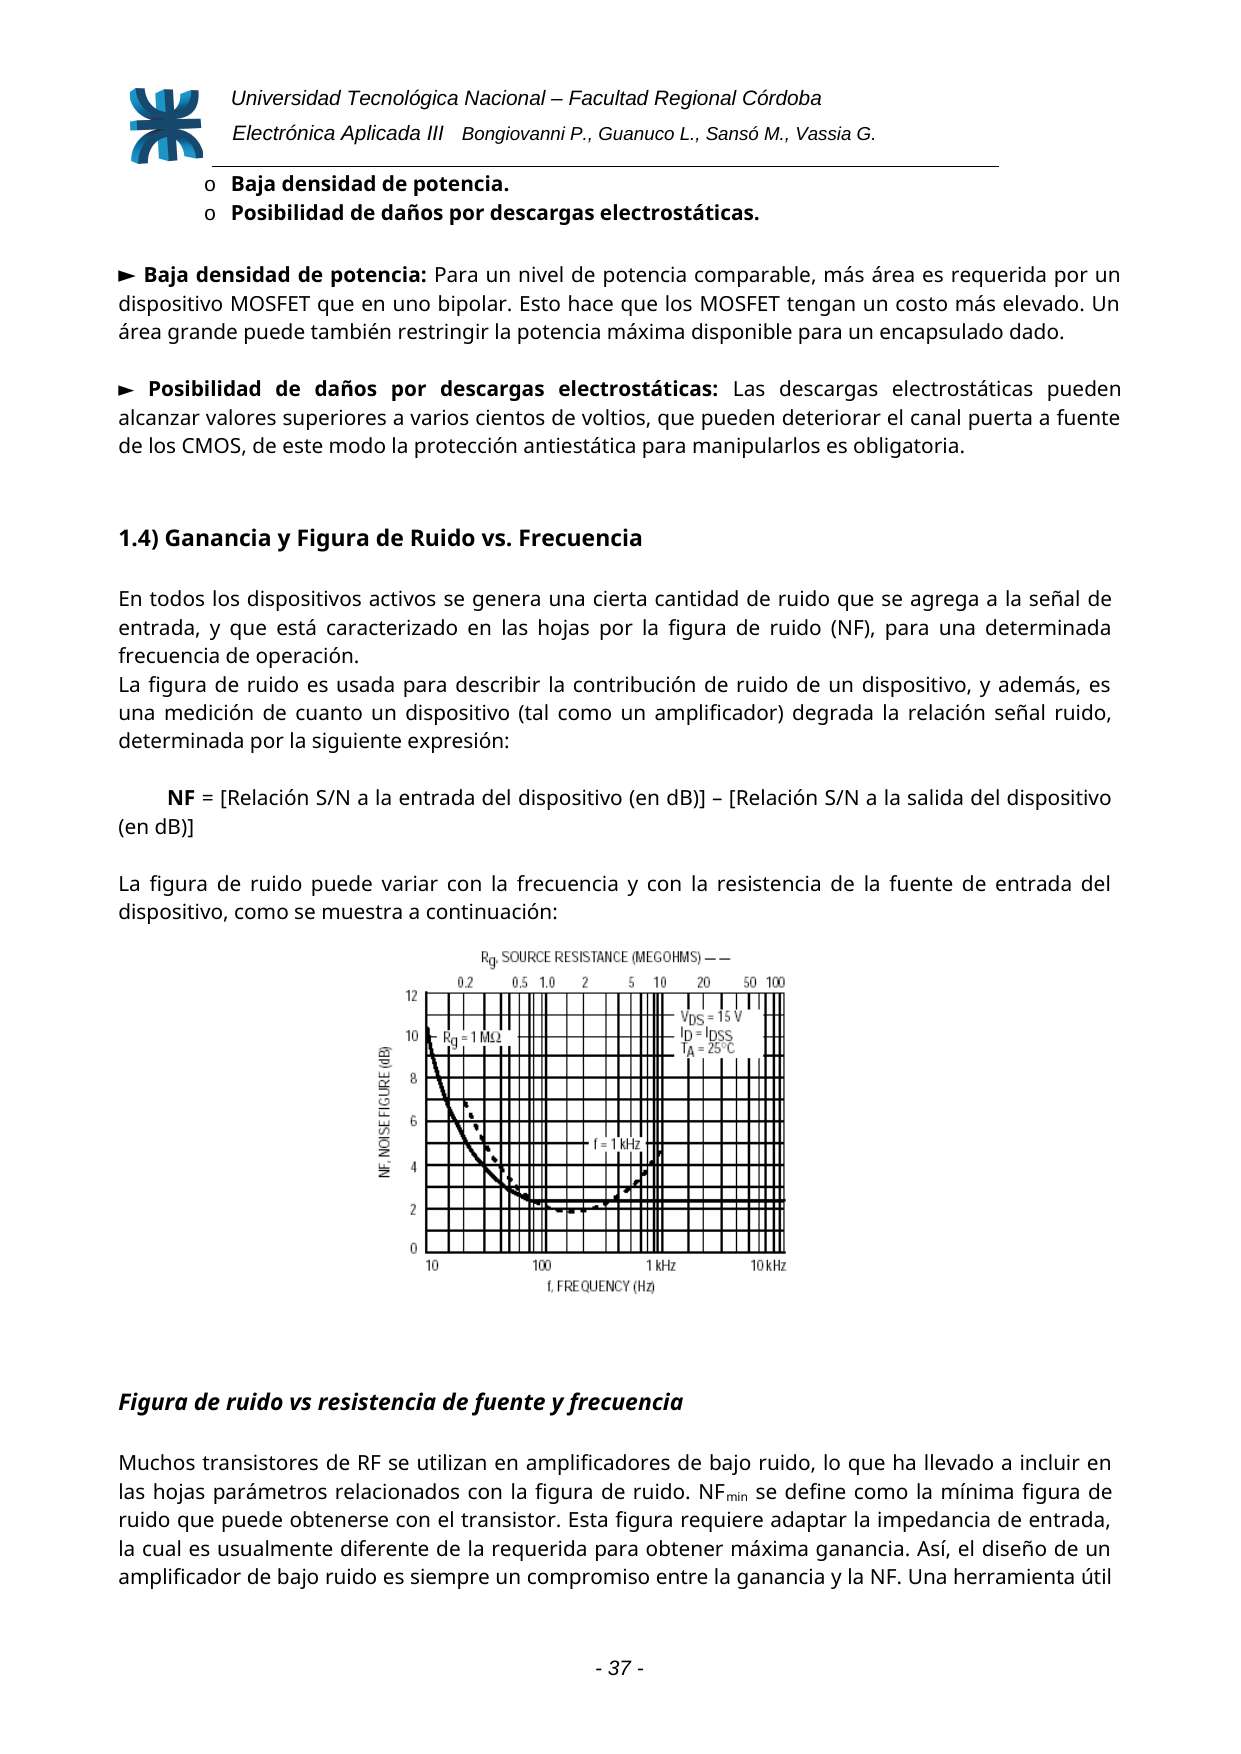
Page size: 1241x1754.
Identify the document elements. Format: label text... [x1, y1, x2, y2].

text Figura de ruido vs resistencia de fuente y frecuencia [118, 1386, 1113, 1417]
text ► Baja densidad de potencia: Para un nivel de potencia comparable, más área es requerida por un dispositivo MOSFET que en uno bipolar. Esto hace que los MOSFET tengan un costo más elevado. Un área grande puede también restringir la potencia máxima disponible para un encapsulado dado. [118, 258, 1122, 346]
text 1.4) Ganancia y Figura de Ruido vs. Frecuencia [118, 522, 1122, 553]
list Posibilidad de daños por descargas electrostáticas. [204, 198, 1113, 226]
picture [129, 88, 203, 164]
text ► Posibilidad de daños por descargas electrostáticas: Las descargas electrostáticas pueden alcanzar valores superiores a varios cientos de voltios, que pueden deteriorar el canal puerta a fuente de los CMOS, de este modo la protección antiestática para manipularlos es obligatoria. [118, 374, 1122, 459]
text La figura de ruido es usada para describir la contribución de ruido de un dispositivo, y además, es una medición de cuanto un dispositivo (tal como un amplificador) degrada la relación señal ruido, determinada por la siguiente expresión: [118, 670, 1113, 755]
text En todos los dispositivos activos se genera una cierta cantidad de ruido que se agrega a la señal de entrada, y que está caracterizado en las hojas por la figura de ruido (NF), para una determinada frecuencia de operación. [118, 584, 1113, 670]
list Baja densidad de potencia. [204, 169, 1113, 198]
text NF = [Relación S/N a la entrada del dispositivo (en dB)] – [Relación S/N a la salida del dispositivo (en dB)] [118, 783, 1113, 840]
text Muchos transistores de RF se utilizan en amplificadores de bajo ruido, lo que ha llevado a incluir en las hojas parámetros relacionados con la figura de ruido. NFmin se define como la mínima figura de ruido que puede obtenerse con el transistor. Esta figura requiere adaptar la impedancia de entrada, la cual es usualmente diferente de la requerida para obtener máxima ganancia. Así, el diseño de un amplificador de bajo ruido es siempre un compromiso entre la ganancia y la NF. Una herramienta útil [118, 1448, 1113, 1591]
picture [367, 944, 806, 1300]
text La figura de ruido puede variar con la frecuencia y con la resistencia de la fuente de entrada del dispositivo, como se muestra a continuación: [118, 869, 1113, 926]
